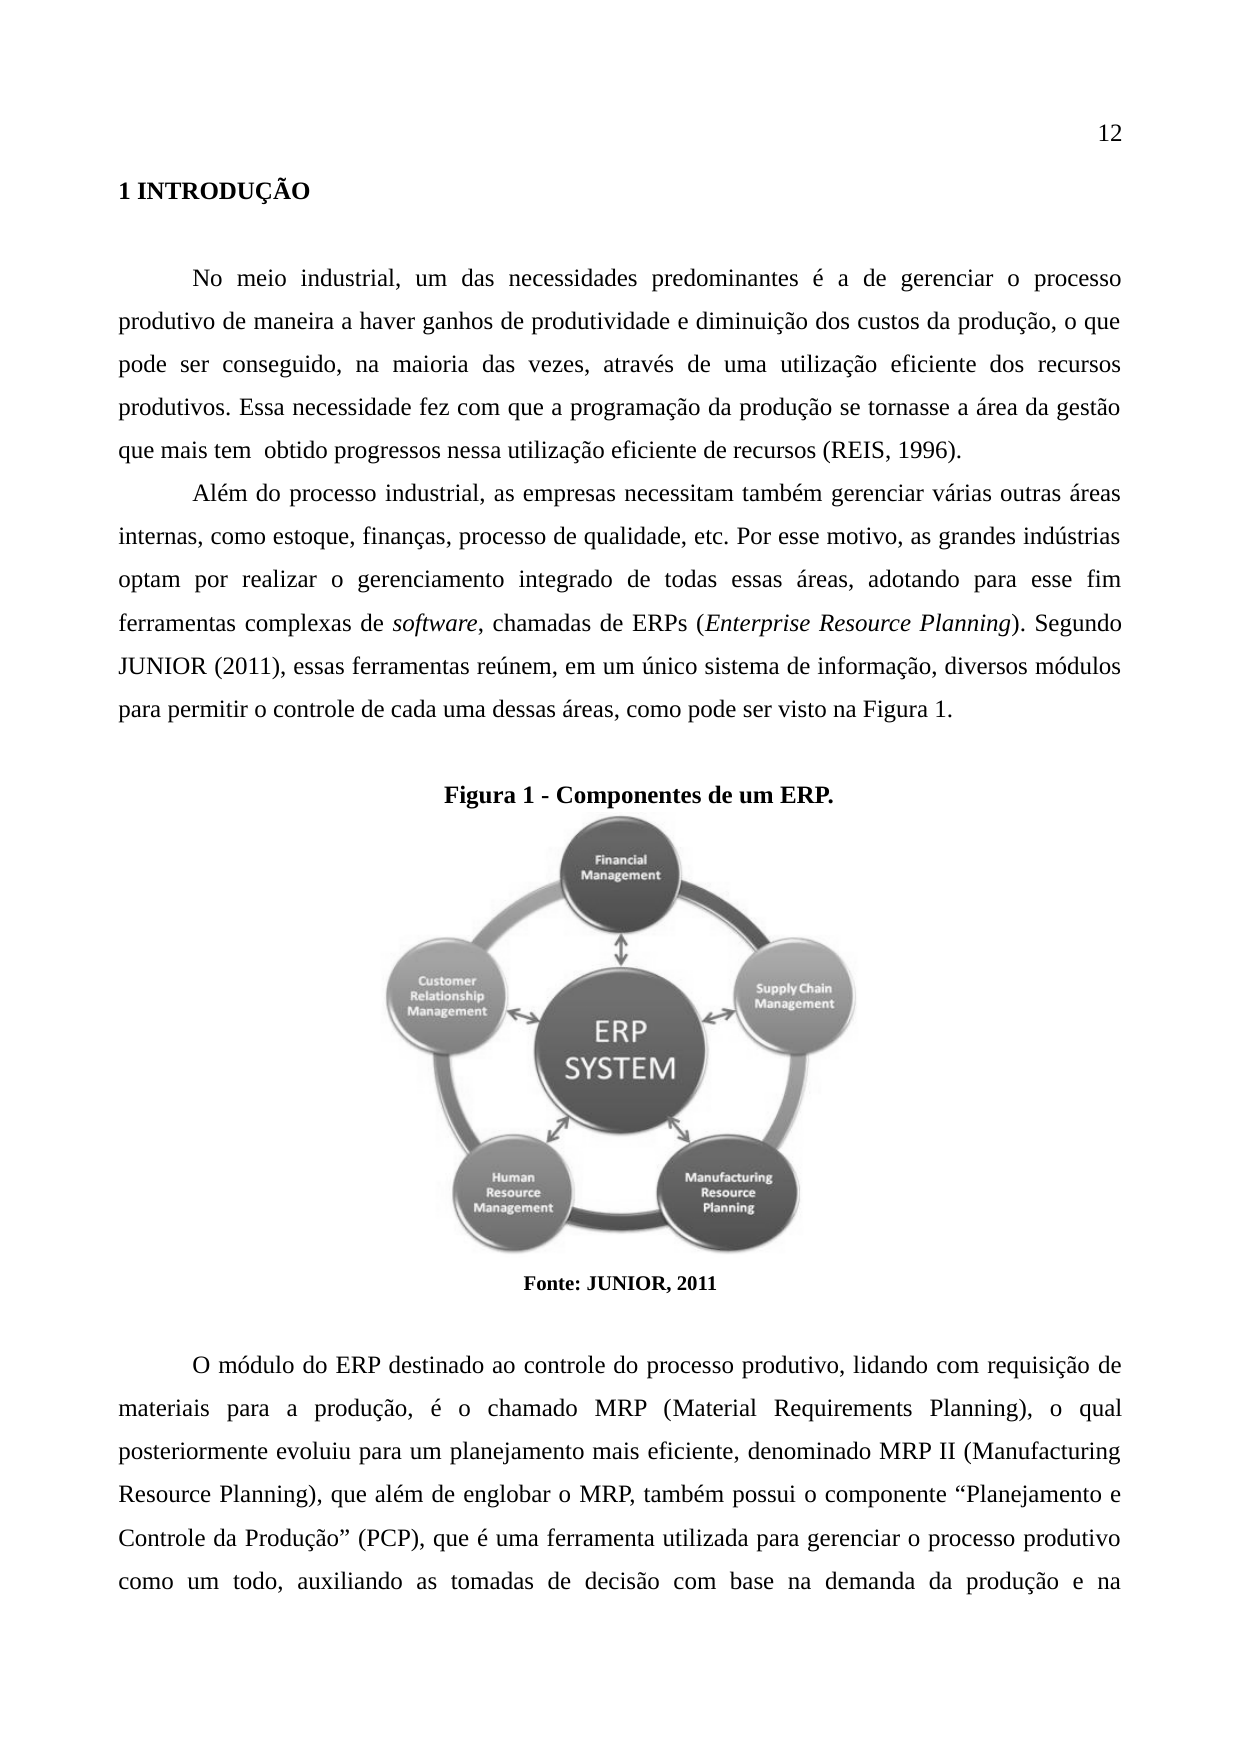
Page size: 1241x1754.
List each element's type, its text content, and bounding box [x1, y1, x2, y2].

text No meio industrial, um das necessidades predominantes é a de gerenciar o processo produtivo de maneira a haver ganhos de produtividade e diminuição dos custos da produção, o que pode ser conseguido, na maioria das vezes, através de uma utilização eficiente dos recursos produtivos. Essa necessidade fez com que a programação da produção se tornasse a área da gestão que mais tem obtido progressos nessa utilização eficiente de recursos (REIS, 1996). [118, 263, 1122, 464]
text Além do processo industrial, as empresas necessitam também gerenciar várias outras áreas internas, como estoque, finanças, processo de qualidade, etc. Por esse motivo, as grandes indústrias optam por realizar o gerenciamento integrado de todas essas áreas, adotando para esse fim ferramentas complexas de software, chamadas de ERPs (Enterprise Resource Planning). Segundo JUNIOR (2011), essas ferramentas reúnem, em um único sistema de informação, diversos módulos para permitir o controle de cada uma dessas áreas, como pode ser visto na Figura 1. [118, 478, 1122, 723]
text O módulo do ERP destinado ao controle do processo produtivo, lidando com requisição de materiais para a produção, é o chamado MRP (Material Requirements Planning), o qual posteriormente evoluiu para um planejamento mais eficiente, denominado MRP II (Manufacturing Resource Planning), que além de englobar o MRP, também possui o componente “Planejamento e Controle da Produção” (PCP), que é uma ferramenta utilizada para gerenciar o processo produtivo como um todo, auxiliando as tomadas de decisão com base na demanda da produção e na [118, 1350, 1122, 1594]
text 1 INTRODUÇÃO [118, 176, 1122, 205]
text Fonte: JUNIOR, 2011 [118, 823, 1122, 1295]
list Componentes de um ERP. [156, 780, 1122, 809]
